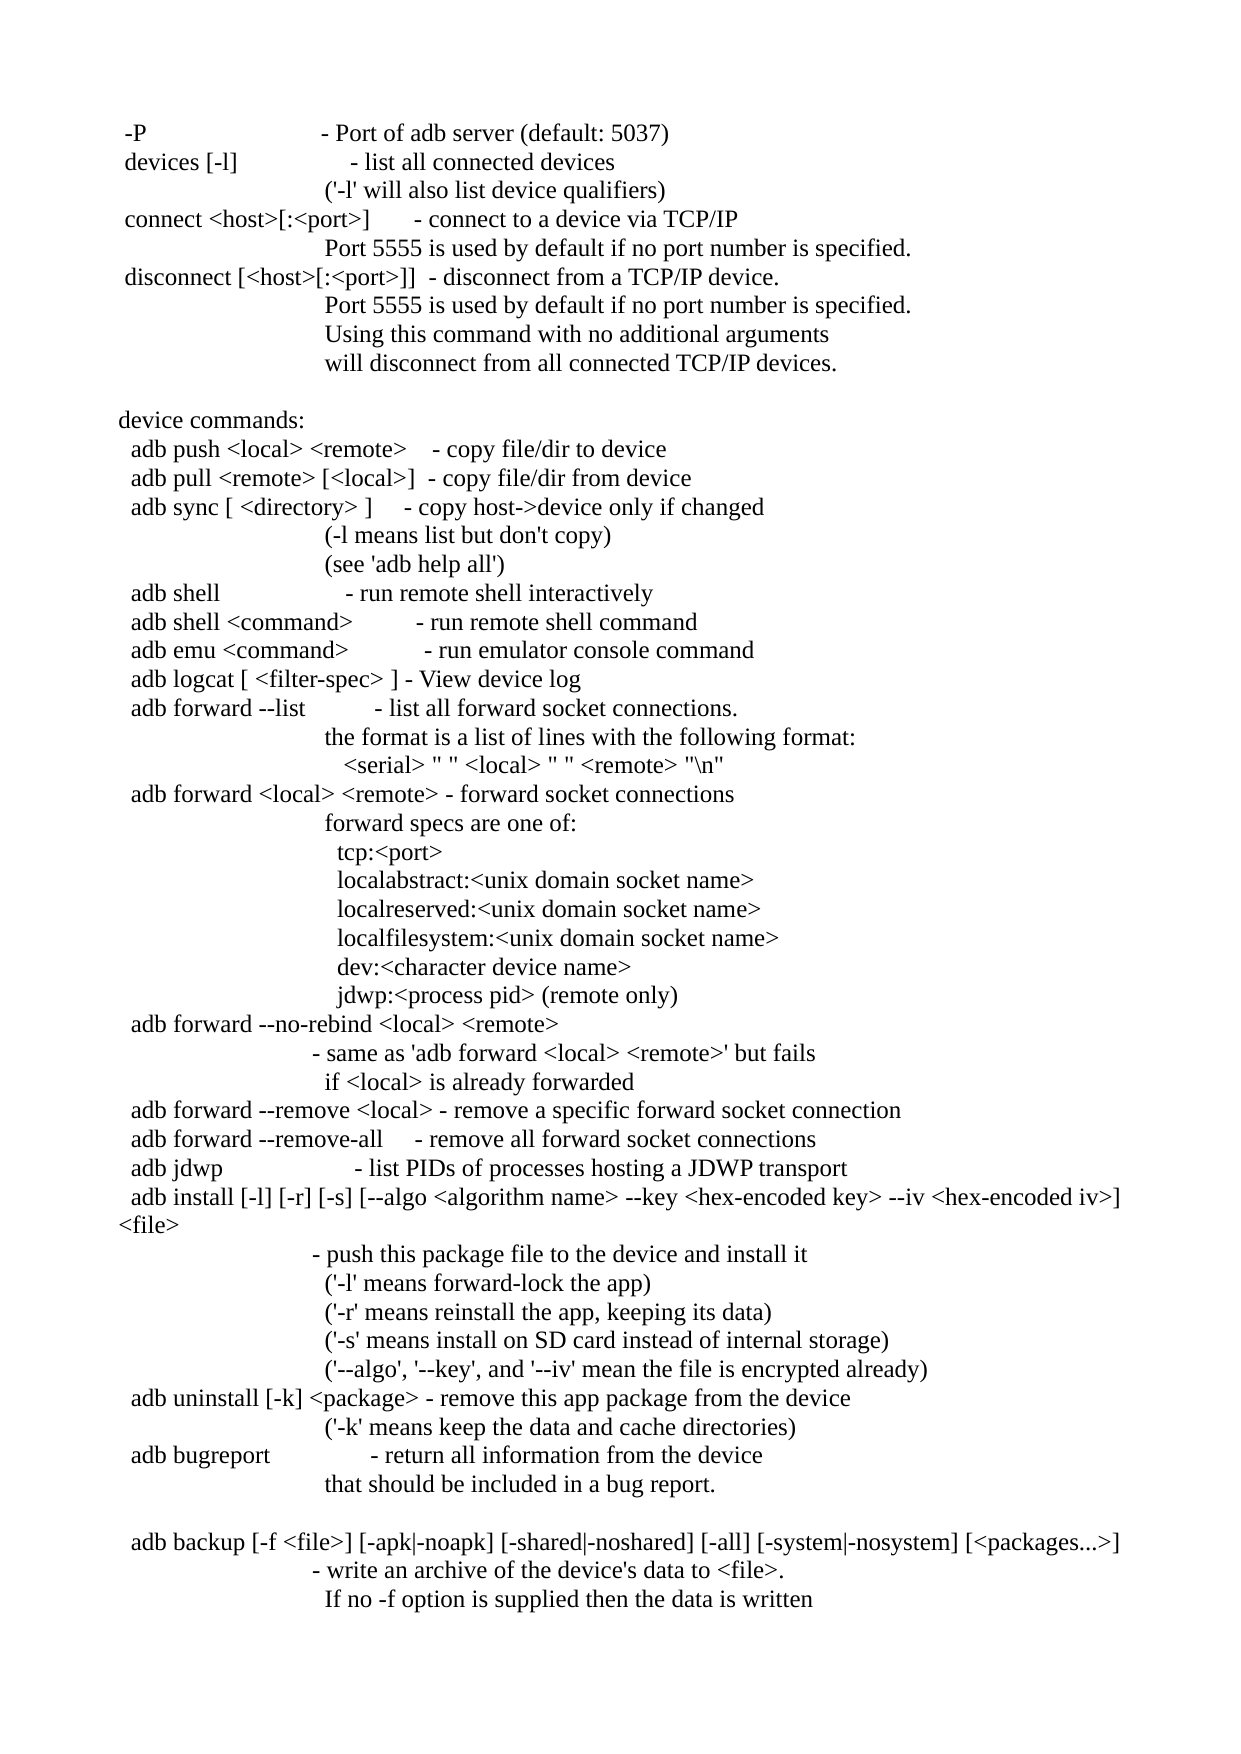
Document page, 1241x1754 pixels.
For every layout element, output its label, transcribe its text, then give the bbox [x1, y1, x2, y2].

text adb forward <local> <remote> - forward socket connections [118, 779, 1122, 808]
text adb forward --list - list all forward socket connections. [118, 693, 1122, 722]
text that should be included in a bug report. [118, 1469, 1122, 1498]
text Using this command with no additional arguments [118, 319, 1122, 348]
text Port 5555 is used by default if no port number is specified. [118, 291, 1122, 319]
text - push this package file to the device and install it [118, 1239, 1122, 1268]
text (see 'adb help all') [118, 549, 1122, 578]
text ('-k' means keep the data and cache directories) [118, 1412, 1122, 1441]
text the format is a list of lines with the following format: [118, 722, 1122, 751]
text adb shell - run remote shell interactively [118, 578, 1122, 607]
text adb shell <command> - run remote shell command [118, 607, 1122, 636]
text If no -f option is supplied then the data is written [118, 1584, 1122, 1613]
text ('--algo', '--key', and '--iv' mean the file is encrypted already) [118, 1354, 1122, 1383]
text adb logcat [ <filter-spec> ] - View device log [118, 664, 1122, 693]
text <serial> " " <local> " " <remote> "\n" [118, 751, 1122, 779]
text device commands: [118, 406, 1122, 434]
text localfilesystem:<unix domain socket name> [118, 923, 1122, 952]
text - write an archive of the device's data to <file>. [118, 1556, 1122, 1584]
text adb forward --remove <local> - remove a specific forward socket connection [118, 1096, 1122, 1124]
text localreserved:<unix domain socket name> [118, 894, 1122, 923]
text ('-l' means forward-lock the app) [118, 1268, 1122, 1297]
text ('-s' means install on SD card instead of internal storage) [118, 1326, 1122, 1354]
text forward specs are one of: [118, 808, 1122, 837]
text adb uninstall [-k] <package> - remove this app package from the device [118, 1383, 1122, 1412]
text -P - Port of adb server (default: 5037) [118, 118, 1122, 147]
text adb forward --remove-all - remove all forward socket connections [118, 1124, 1122, 1153]
text dev:<character device name> [118, 952, 1122, 981]
text localabstract:<unix domain socket name> [118, 866, 1122, 894]
text devices [-l] - list all connected devices [118, 147, 1122, 176]
text disconnect [<host>[:<port>]] - disconnect from a TCP/IP device. [118, 262, 1122, 291]
text - same as 'adb forward <local> <remote>' but fails [118, 1038, 1122, 1067]
text adb install [-l] [-r] [-s] [--algo <algorithm name> --key <hex-encoded key> --iv <hex-encoded iv>] <file> [118, 1182, 1122, 1239]
text adb backup [-f <file>] [-apk|-noapk] [-shared|-noshared] [-all] [-system|-nosystem] [<packages...>] [118, 1527, 1122, 1556]
text adb forward --no-rebind <local> <remote> [118, 1009, 1122, 1038]
text adb bugreport - return all information from the device [118, 1441, 1122, 1469]
text connect <host>[:<port>] - connect to a device via TCP/IP [118, 204, 1122, 233]
text will disconnect from all connected TCP/IP devices. [118, 348, 1122, 377]
text adb jdwp - list PIDs of processes hosting a JDWP transport [118, 1153, 1122, 1182]
text ('-r' means reinstall the app, keeping its data) [118, 1297, 1122, 1326]
text Port 5555 is used by default if no port number is specified. [118, 233, 1122, 262]
text tcp:<port> [118, 837, 1122, 866]
text adb push <local> <remote> - copy file/dir to device [118, 434, 1122, 463]
text adb emu <command> - run emulator console command [118, 636, 1122, 664]
text ('-l' will also list device qualifiers) [118, 176, 1122, 204]
text jdwp:<process pid> (remote only) [118, 981, 1122, 1009]
text adb pull <remote> [<local>] - copy file/dir from device [118, 463, 1122, 492]
text if <local> is already forwarded [118, 1067, 1122, 1096]
text (-l means list but don't copy) [118, 521, 1122, 549]
text adb sync [ <directory> ] - copy host->device only if changed [118, 492, 1122, 521]
